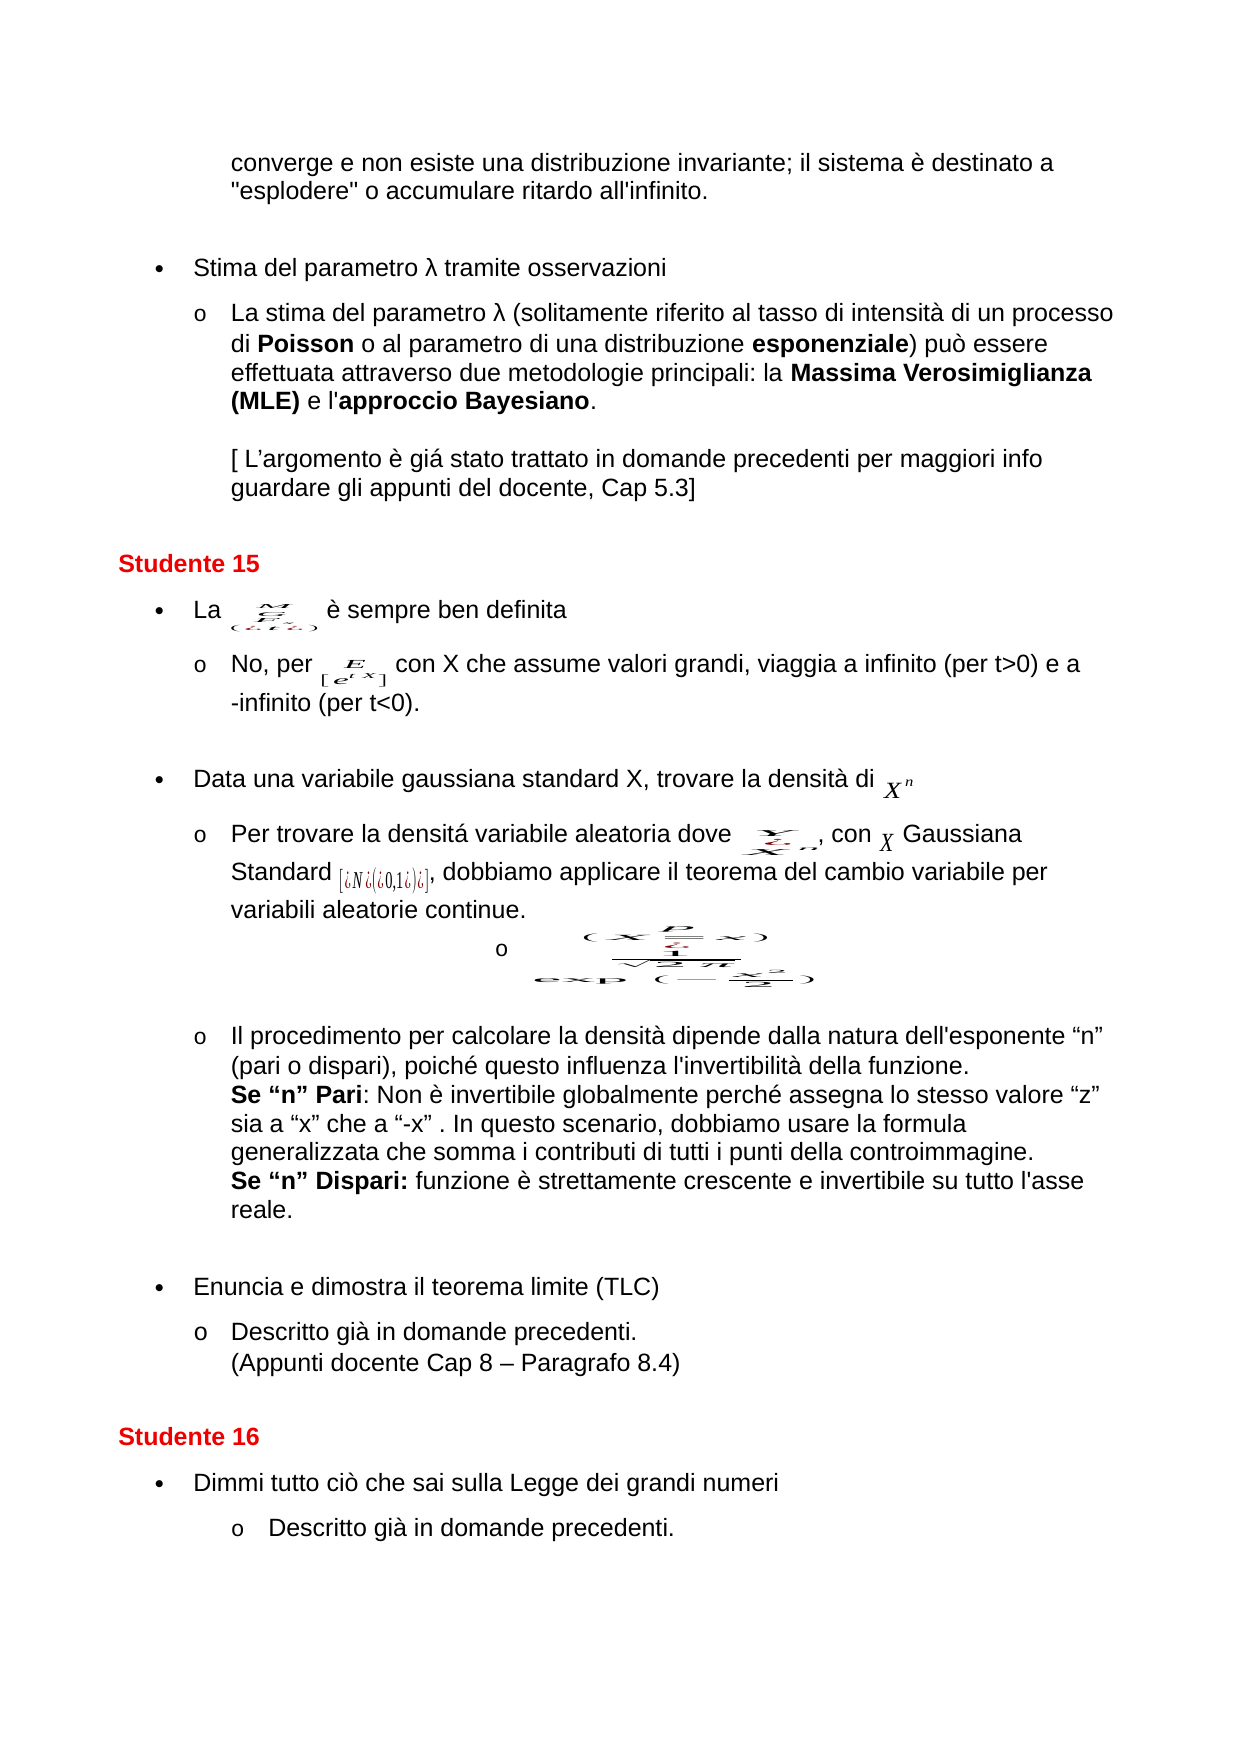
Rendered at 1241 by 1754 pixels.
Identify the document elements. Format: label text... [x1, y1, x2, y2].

list Enuncia e dimostra il teorema limite (TLC) [156, 1272, 1122, 1300]
list Per trovare la densitá variabile aleatoria dove , con Gaussiana Standard , dobbiamo applicare il teorema del cambio variabile per variabili aleatorie continue. [193, 819, 1122, 924]
text Studente 16 [118, 1422, 1122, 1451]
list Data una variabile gaussiana standard X, trovare la densità di [156, 764, 1122, 802]
list Stima del parametro λ tramite osservazioni [156, 253, 1122, 282]
list La stima del parametro λ (solitamente riferito al tasso di intensità di un processo di Poisson o al parametro di una distribuzione esponenziale) può essere effettuata attraverso due metodologie principali: la Massima Verosimiglianza (MLE) e l'approccio Bayesiano. [ L’argomento è giá stato trattato in domande precedenti per maggiori info guardare gli appunti del docente, Cap 5.3] [193, 298, 1122, 532]
list La è sempre ben definita [156, 594, 1122, 633]
list Descritto già in domande precedenti. (Appunti docente Cap 8 – Paragrafo 8.4) [193, 1317, 1122, 1405]
text Studente 15 [118, 549, 1122, 578]
list No, per con X che assume valori grandi, viaggia a infinito (per t>0) e a -infinito (per t<0). [193, 649, 1122, 748]
list Il procedimento per calcolare la densità dipende dalla natura dell'esponente “n” (pari o dispari), poiché questo influenza l'invertibilità della funzione. Se “n” Pari: Non è invertibile globalmente perché assegna lo stesso valore “z” sia a “x” che a “-x” . In questo scenario, dobbiamo usare la formula generalizzata che somma i contributi di tutti i punti della controimmagine. Se “n” Dispari: funzione è strettamente crescente e invertibile su tutto l'asse reale. [193, 1021, 1122, 1255]
list converge e non esiste una distribuzione invariante; il sistema è destinato a "esplodere" o accumulare ritardo all'infinito. [193, 148, 1122, 236]
list Dimmi tutto ciò che sai sulla Legge dei grandi numeri [156, 1467, 1122, 1496]
list Descritto già in domande precedenti. [231, 1513, 1122, 1543]
